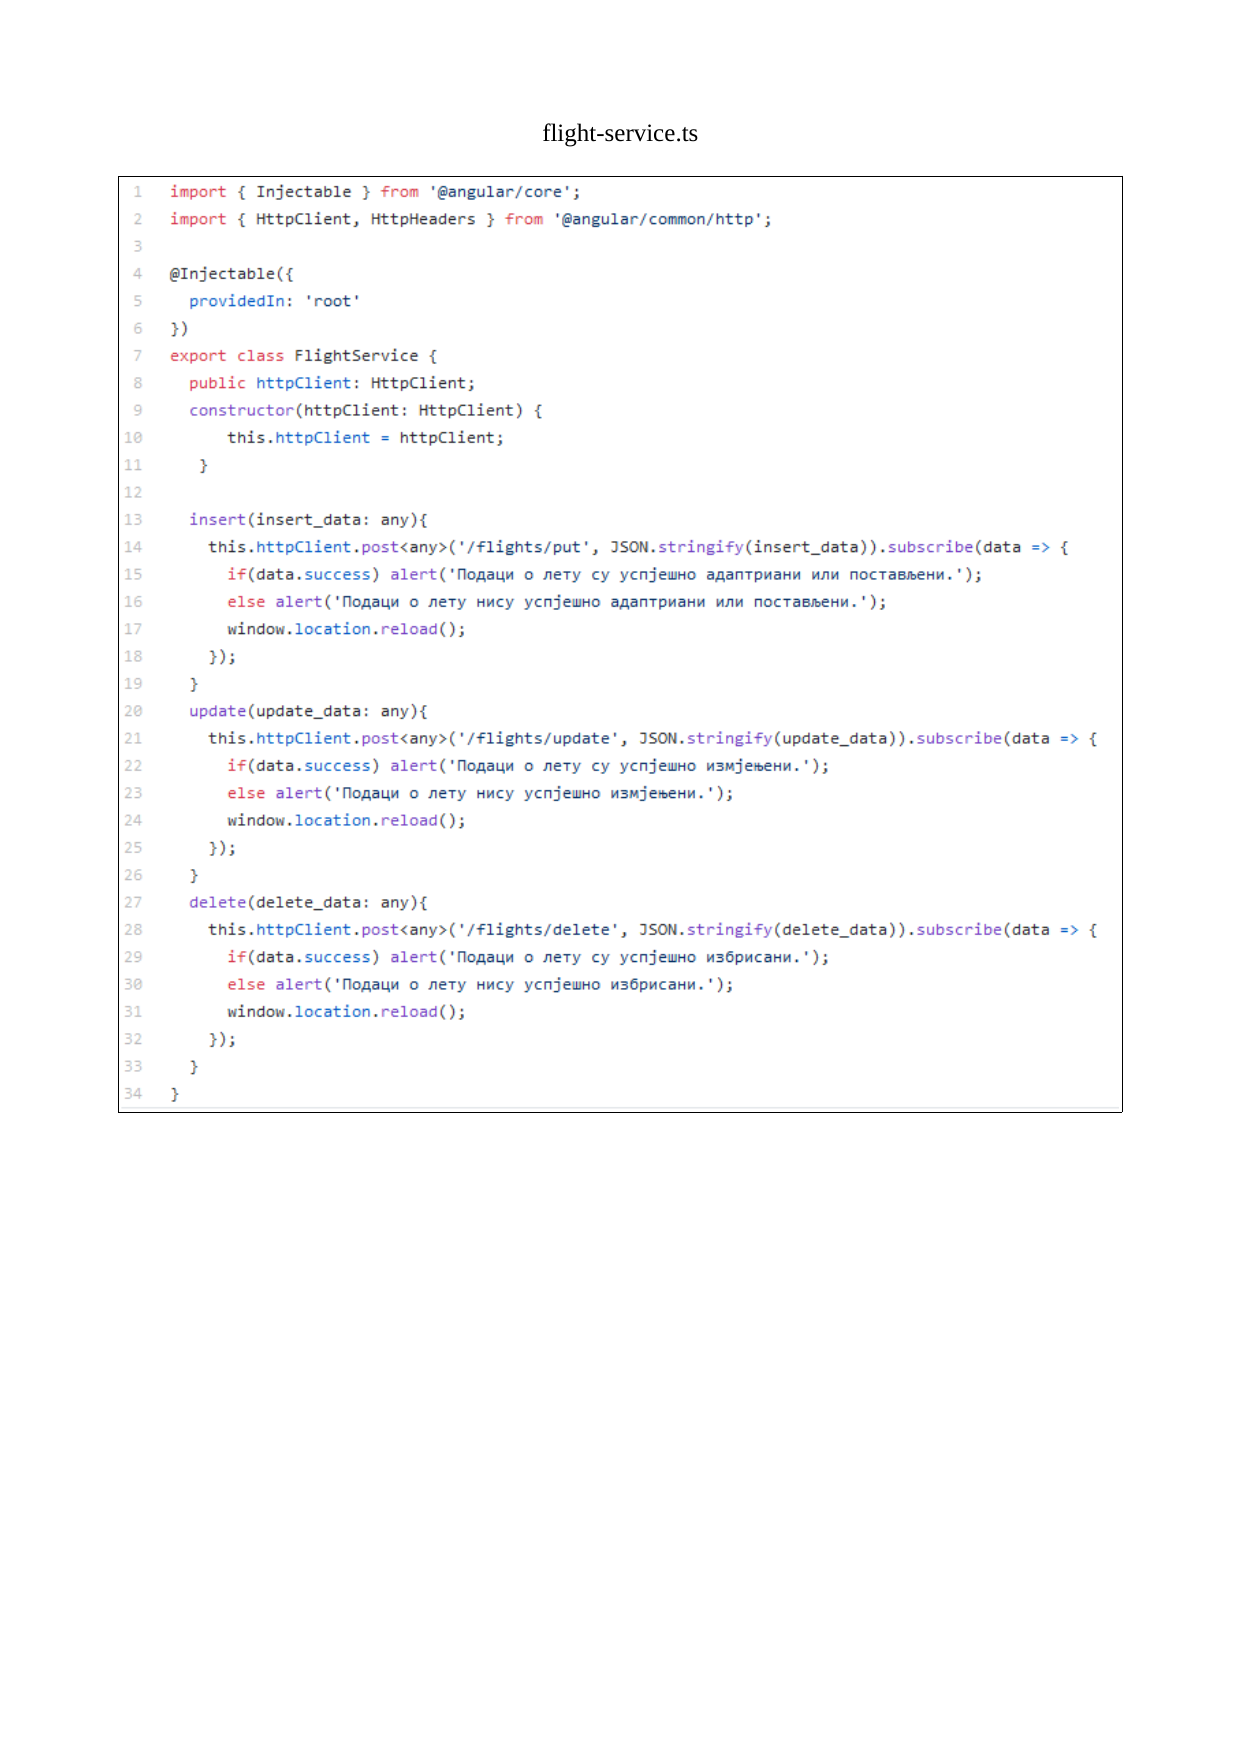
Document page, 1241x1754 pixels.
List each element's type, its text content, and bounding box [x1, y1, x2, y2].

text flight-service.ts [118, 118, 1122, 147]
picture [121, 178, 1119, 1110]
